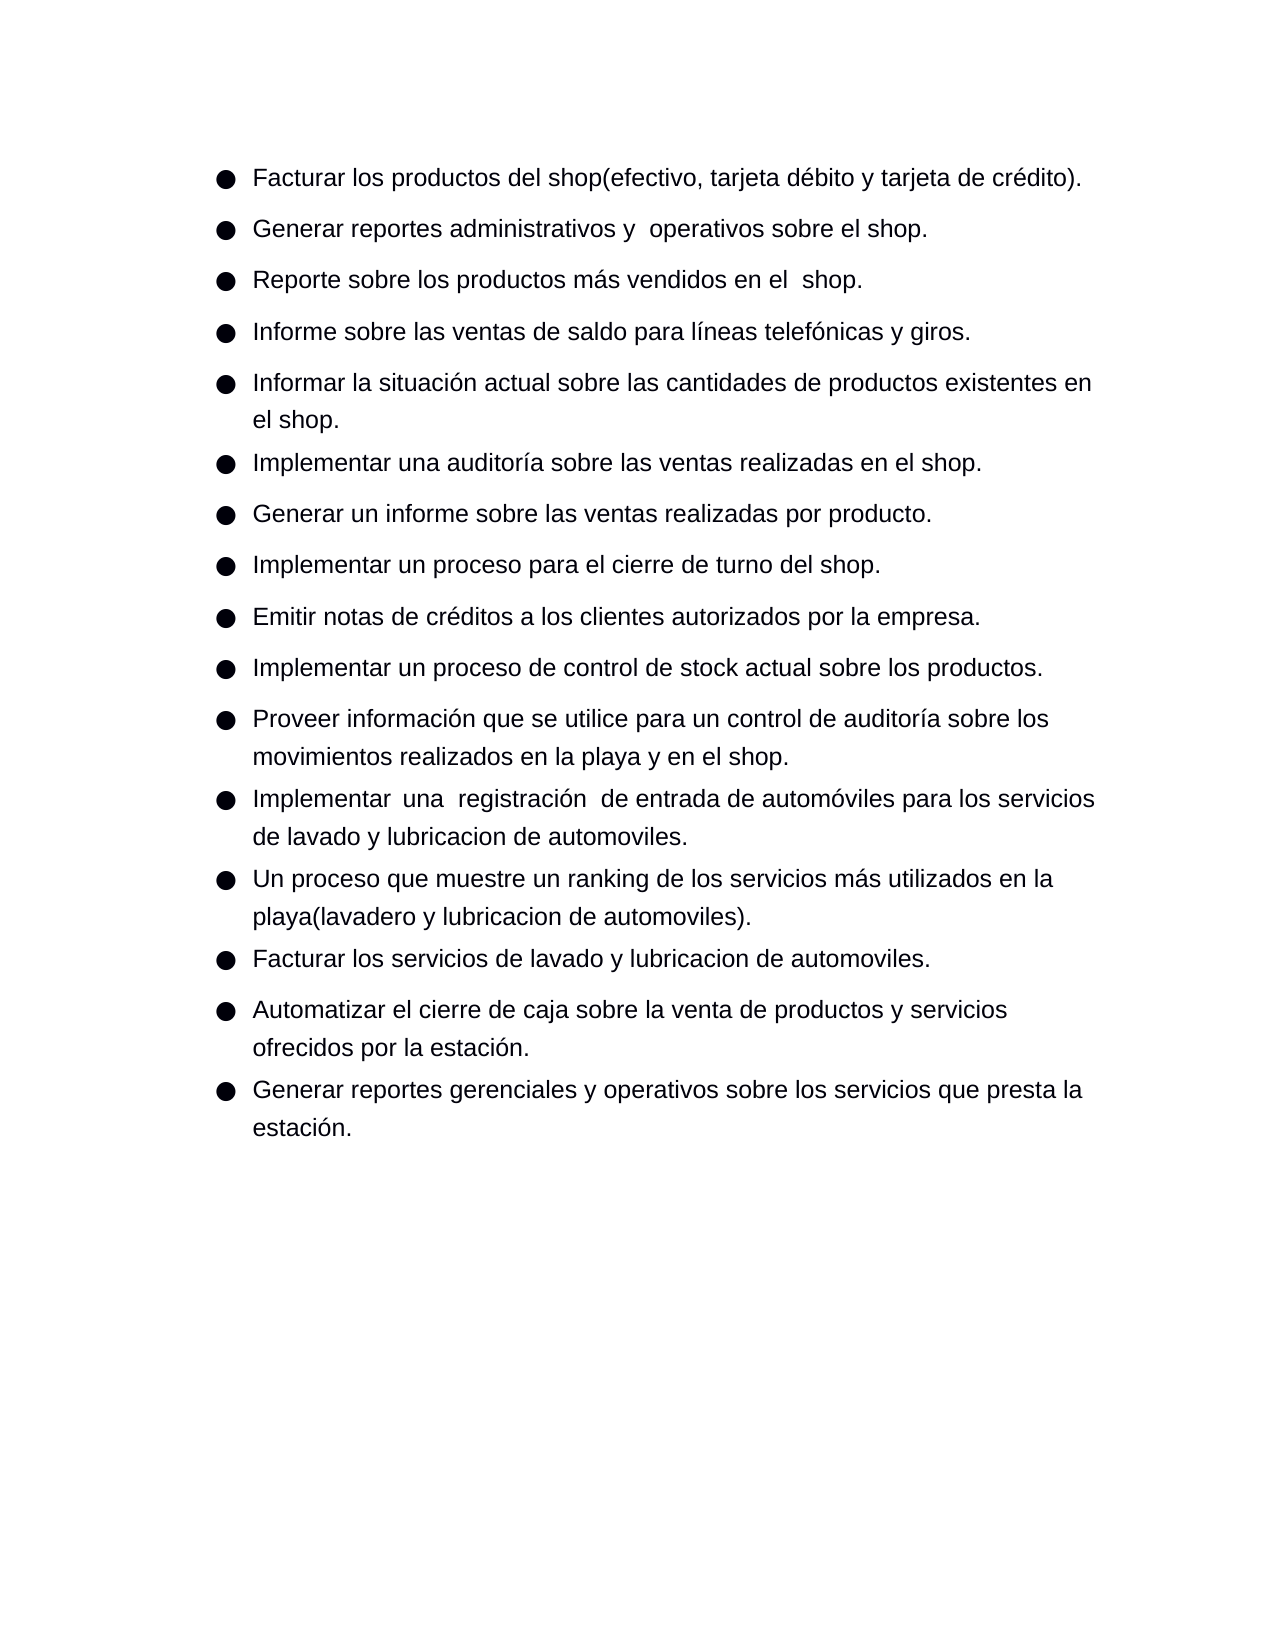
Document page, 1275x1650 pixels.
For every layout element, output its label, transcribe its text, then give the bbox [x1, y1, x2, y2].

list Generar reportes gerenciales y operativos sobre los servicios que presta la estación. [215, 1060, 1098, 1142]
list Informe sobre las ventas de saldo para líneas telefónicas y giros. [215, 301, 1098, 353]
list Implementar una registración de entrada de automóviles para los servicios de lavado y lubricacion de automoviles. [215, 769, 1098, 849]
list Proveer información que se utilice para un control de auditoría sobre los movimientos realizados en la playa y en el shop. [215, 689, 1098, 769]
list Implementar un proceso para el cierre de turno del shop. [215, 535, 1098, 586]
list Implementar un proceso de control de stock actual sobre los productos. [215, 638, 1098, 689]
list Facturar los servicios de lavado y lubricacion de automoviles. [215, 929, 1098, 980]
list Facturar los productos del shop(efectivo, tarjeta débito y tarjeta de crédito). [215, 149, 1098, 199]
list Emitir notas de créditos a los clientes autorizados por la empresa. [215, 586, 1098, 638]
list Generar reportes administrativos y operativos sobre el shop. [215, 199, 1098, 250]
list Un proceso que muestre un ranking de los servicios más utilizados en la playa(lavadero y lubricacion de automoviles). [215, 849, 1098, 929]
list Generar un informe sobre las ventas realizadas por producto. [215, 484, 1098, 535]
list Automatizar el cierre de caja sobre la venta de productos y servicios ofrecidos por la estación. [215, 980, 1098, 1060]
list Informar la situación actual sobre las cantidades de productos existentes en el shop. [215, 353, 1098, 433]
list Reporte sobre los productos más vendidos en el shop. [215, 250, 1098, 301]
list Implementar una auditoría sobre las ventas realizadas en el shop. [215, 433, 1098, 484]
